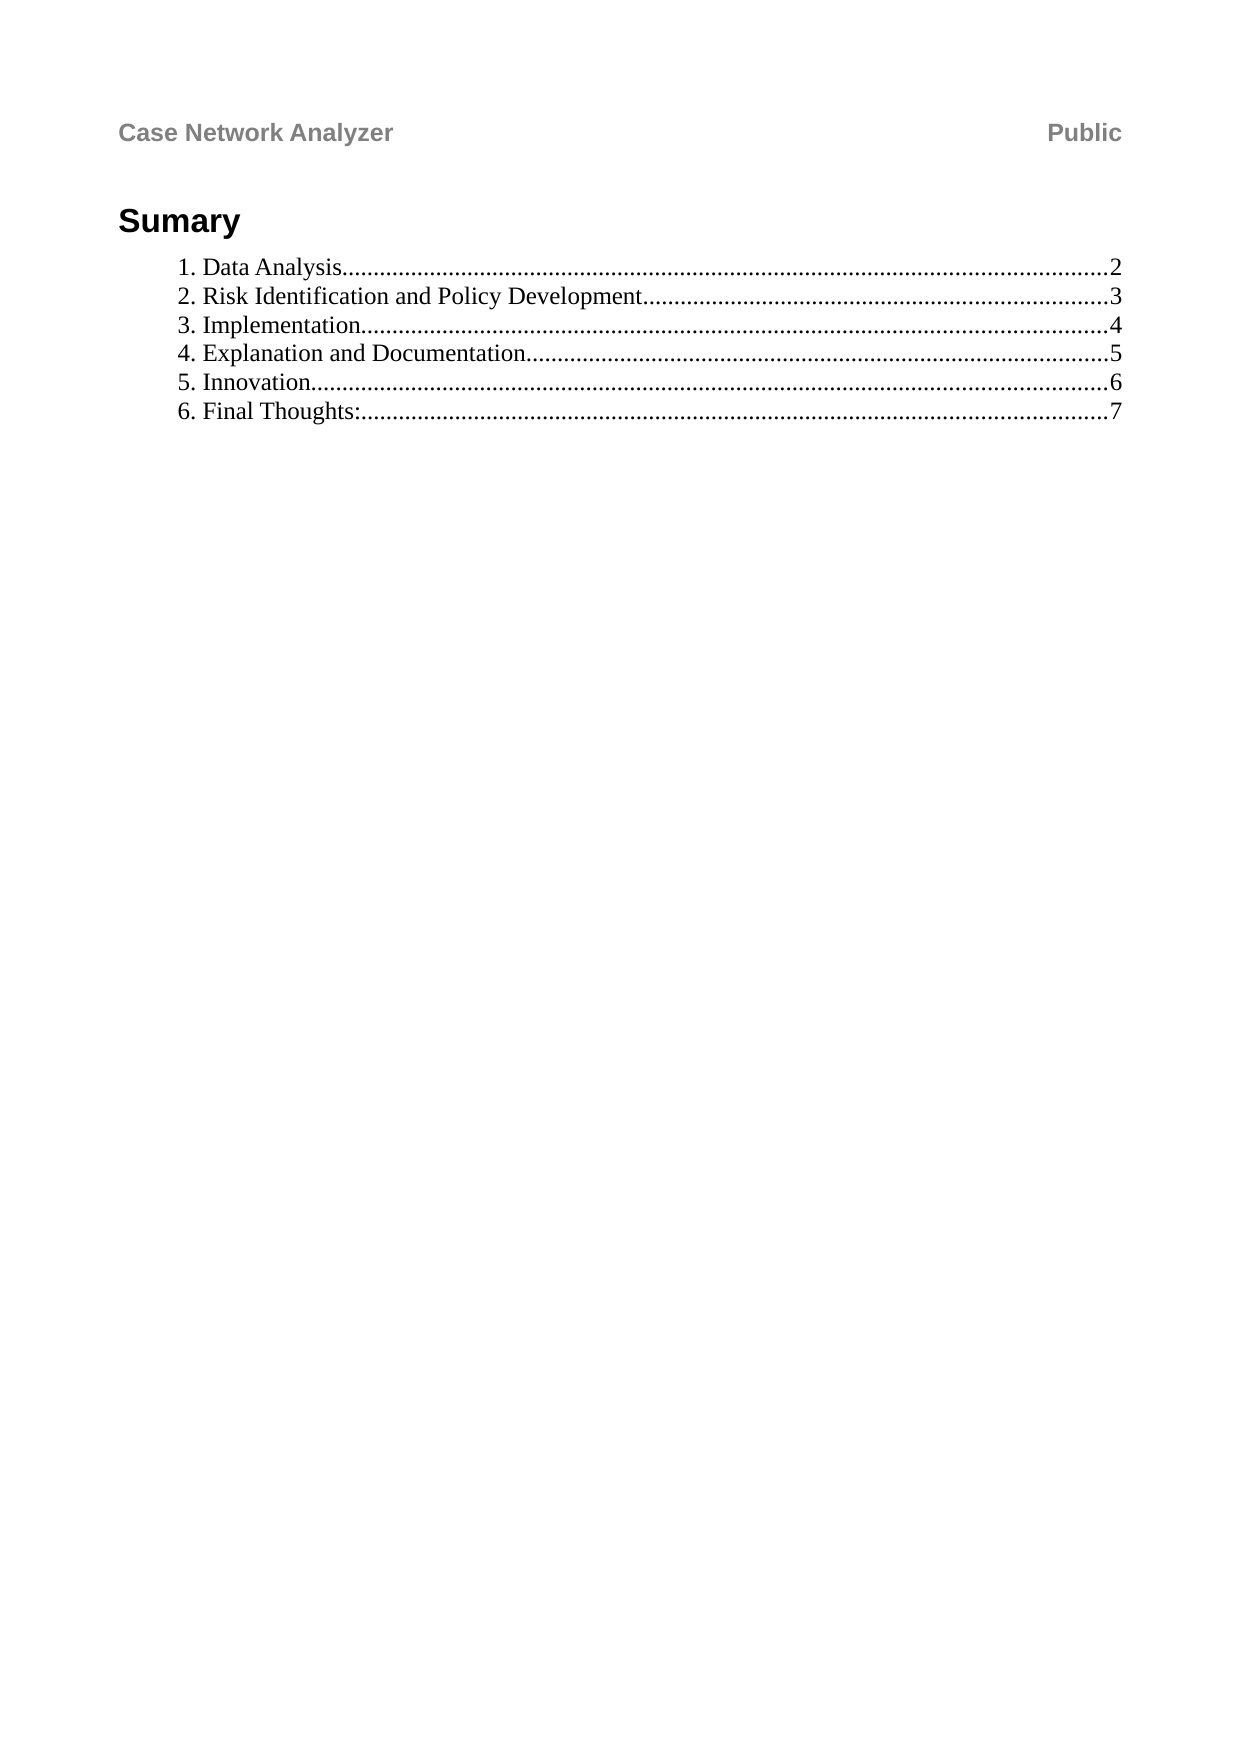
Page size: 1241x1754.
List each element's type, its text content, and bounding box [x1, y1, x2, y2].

text 6. Final Thoughts: 7 [177, 396, 1122, 425]
text 3. Implementation 4 [177, 310, 1122, 338]
subtitle Sumary [118, 201, 1122, 240]
text 1. Data Analysis 2 [177, 252, 1122, 281]
text 2. Risk Identification and Policy Development 3 [177, 281, 1122, 310]
text 5. Innovation 6 [177, 367, 1122, 396]
text 4. Explanation and Documentation 5 [177, 338, 1122, 367]
